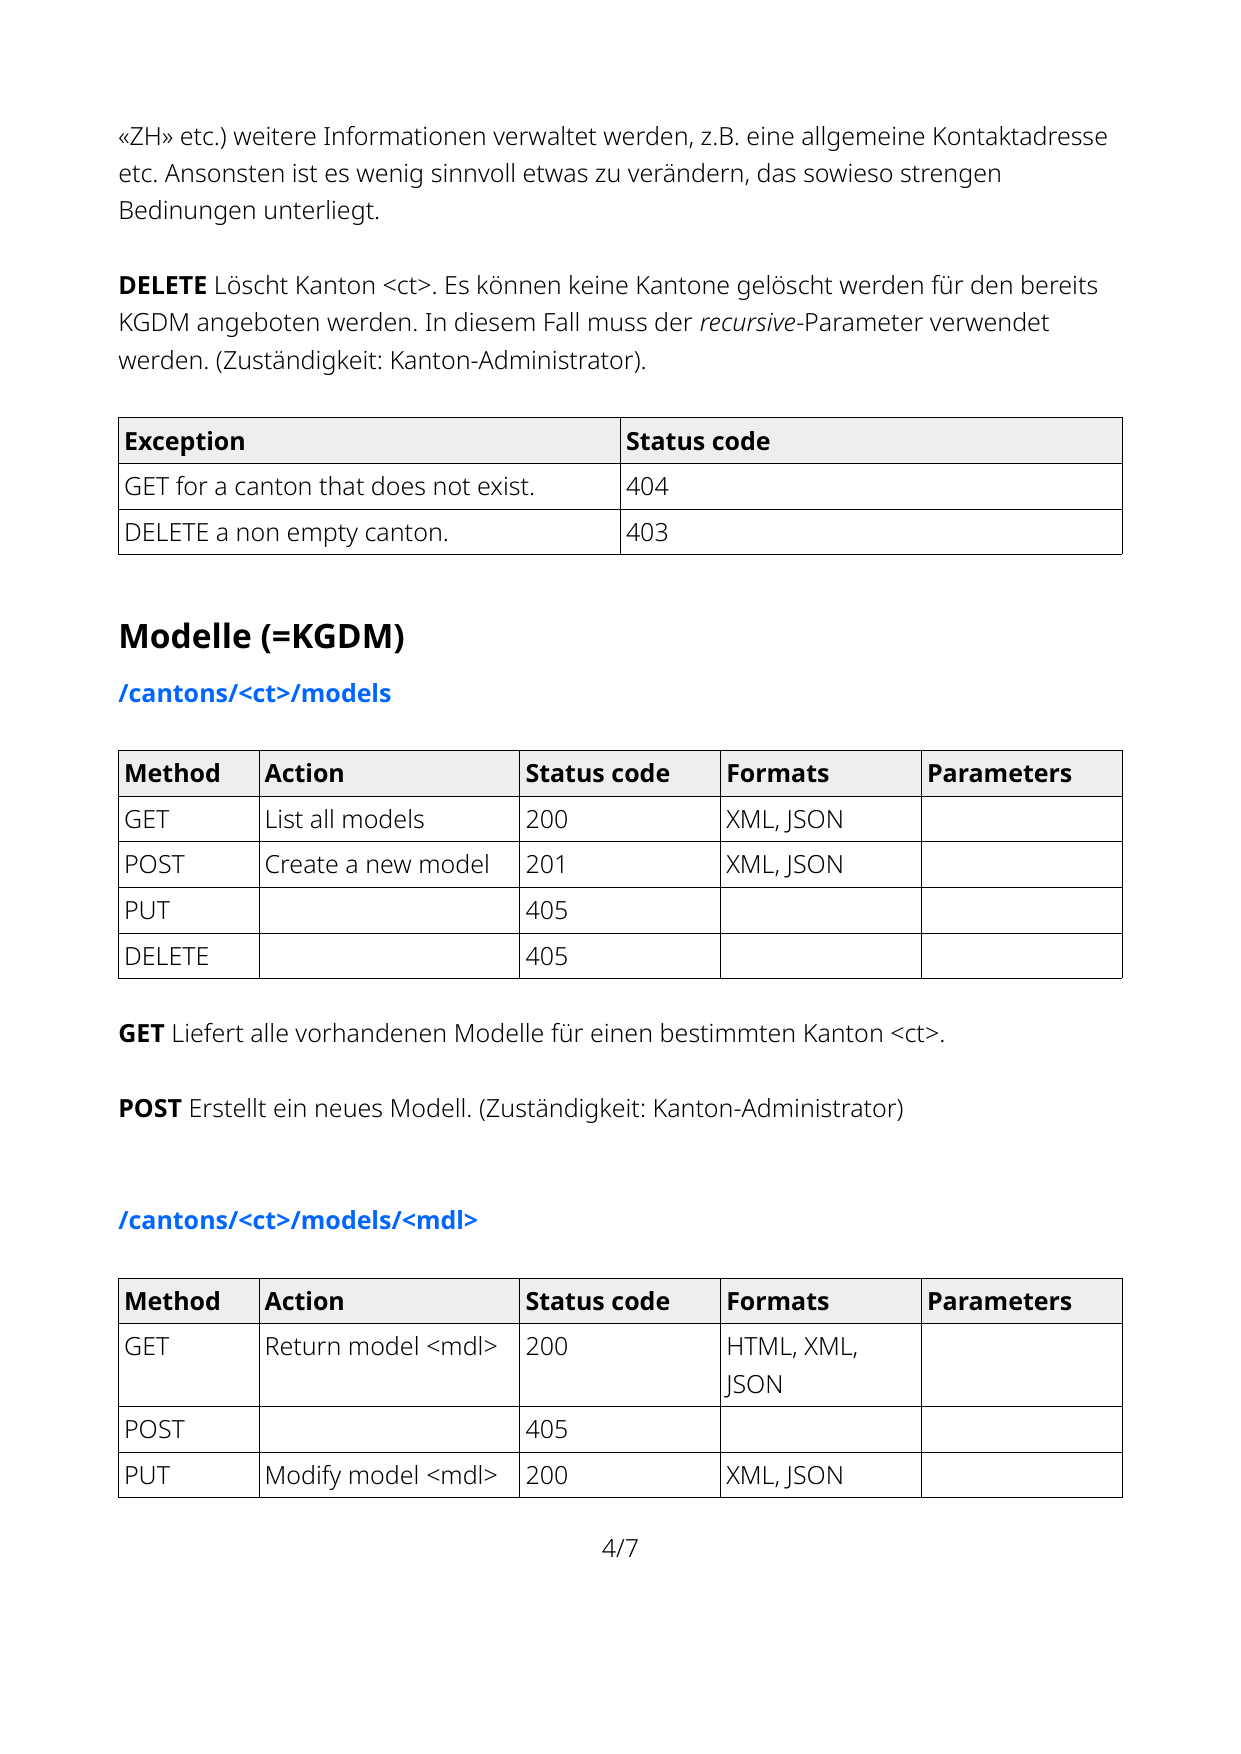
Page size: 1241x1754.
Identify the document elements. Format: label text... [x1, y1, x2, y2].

table_cell DELETE [119, 934, 259, 978]
table_cell [922, 1407, 1122, 1452]
table_cell [922, 842, 1122, 887]
table_cell [922, 1453, 1122, 1497]
table_cell 405 [520, 1407, 720, 1452]
table_cell 200 [520, 797, 720, 841]
table_cell PUT [119, 888, 259, 932]
table_cell XML, JSON [721, 842, 921, 887]
text POST Erstellt ein neues Modell. (Zuständigkeit: Kanton-Administrator) [118, 1090, 1122, 1124]
table_header Status code [621, 418, 1122, 463]
text DELETE Löscht Kanton <ct>. Es können keine Kantone gelöscht werden für den bereits KGDM angeboten werden. In diesem Fall muss der recursive-Parameter verwendet werden. (Zuständigkeit: Kanton-Administrator). [118, 268, 1122, 377]
table_header Status code [520, 1279, 720, 1323]
table_cell GET for a canton that does not exist. [119, 464, 620, 508]
table_header Parameters [922, 751, 1122, 796]
table_cell GET [119, 797, 259, 841]
table_cell Create a new model [260, 842, 519, 887]
table_cell [260, 888, 519, 932]
table_cell 405 [520, 888, 720, 932]
table_cell DELETE a non empty canton. [119, 510, 620, 554]
table_cell 201 [520, 842, 720, 887]
table_cell HTML, XML, JSON [721, 1324, 921, 1406]
table_cell [922, 1324, 1122, 1406]
table_header Parameters [922, 1279, 1122, 1323]
table_cell PUT [119, 1453, 259, 1497]
table_header Status code [520, 751, 720, 796]
table_cell POST [119, 842, 259, 887]
table_header Exception [119, 418, 620, 463]
text GET Liefert alle vorhandenen Modelle für einen bestimmten Kanton <ct>. [118, 1016, 1122, 1050]
table_header Method [119, 751, 259, 796]
table_header Formats [721, 751, 921, 796]
table_cell [922, 797, 1122, 841]
table_cell 403 [621, 510, 1122, 554]
table_cell Modify model <mdl> [260, 1453, 519, 1497]
text /cantons/<ct>/models/<mdl> [118, 1203, 1122, 1237]
table_cell GET [119, 1324, 259, 1406]
table_header Formats [721, 1279, 921, 1323]
table_cell [260, 1407, 519, 1452]
text /cantons/<ct>/models [118, 675, 1122, 709]
text «ZH» etc.) weitere Informationen verwaltet werden, z.B. eine allgemeine Kontaktadresse etc. Ansonsten ist es wenig sinnvoll etwas zu verändern, das sowieso strengen Bedinungen unterliegt. [118, 118, 1122, 227]
table_cell List all models [260, 797, 519, 841]
table_cell [922, 888, 1122, 932]
table_cell [922, 934, 1122, 978]
table_cell 404 [621, 464, 1122, 508]
table_cell 405 [520, 934, 720, 978]
table_cell [721, 888, 921, 932]
table_cell [721, 1407, 921, 1452]
table_header Action [260, 751, 519, 796]
table_cell XML, JSON [721, 1453, 921, 1497]
table_cell 200 [520, 1453, 720, 1497]
table_cell 200 [520, 1324, 720, 1406]
table_cell [721, 934, 921, 978]
table_cell Return model <mdl> [260, 1324, 519, 1406]
table_cell POST [119, 1407, 259, 1452]
table_header Method [119, 1279, 259, 1323]
table_header Action [260, 1279, 519, 1323]
table_cell XML, JSON [721, 797, 921, 841]
subtitle Modelle (=KGDM) [118, 612, 1122, 658]
table_cell [260, 934, 519, 978]
